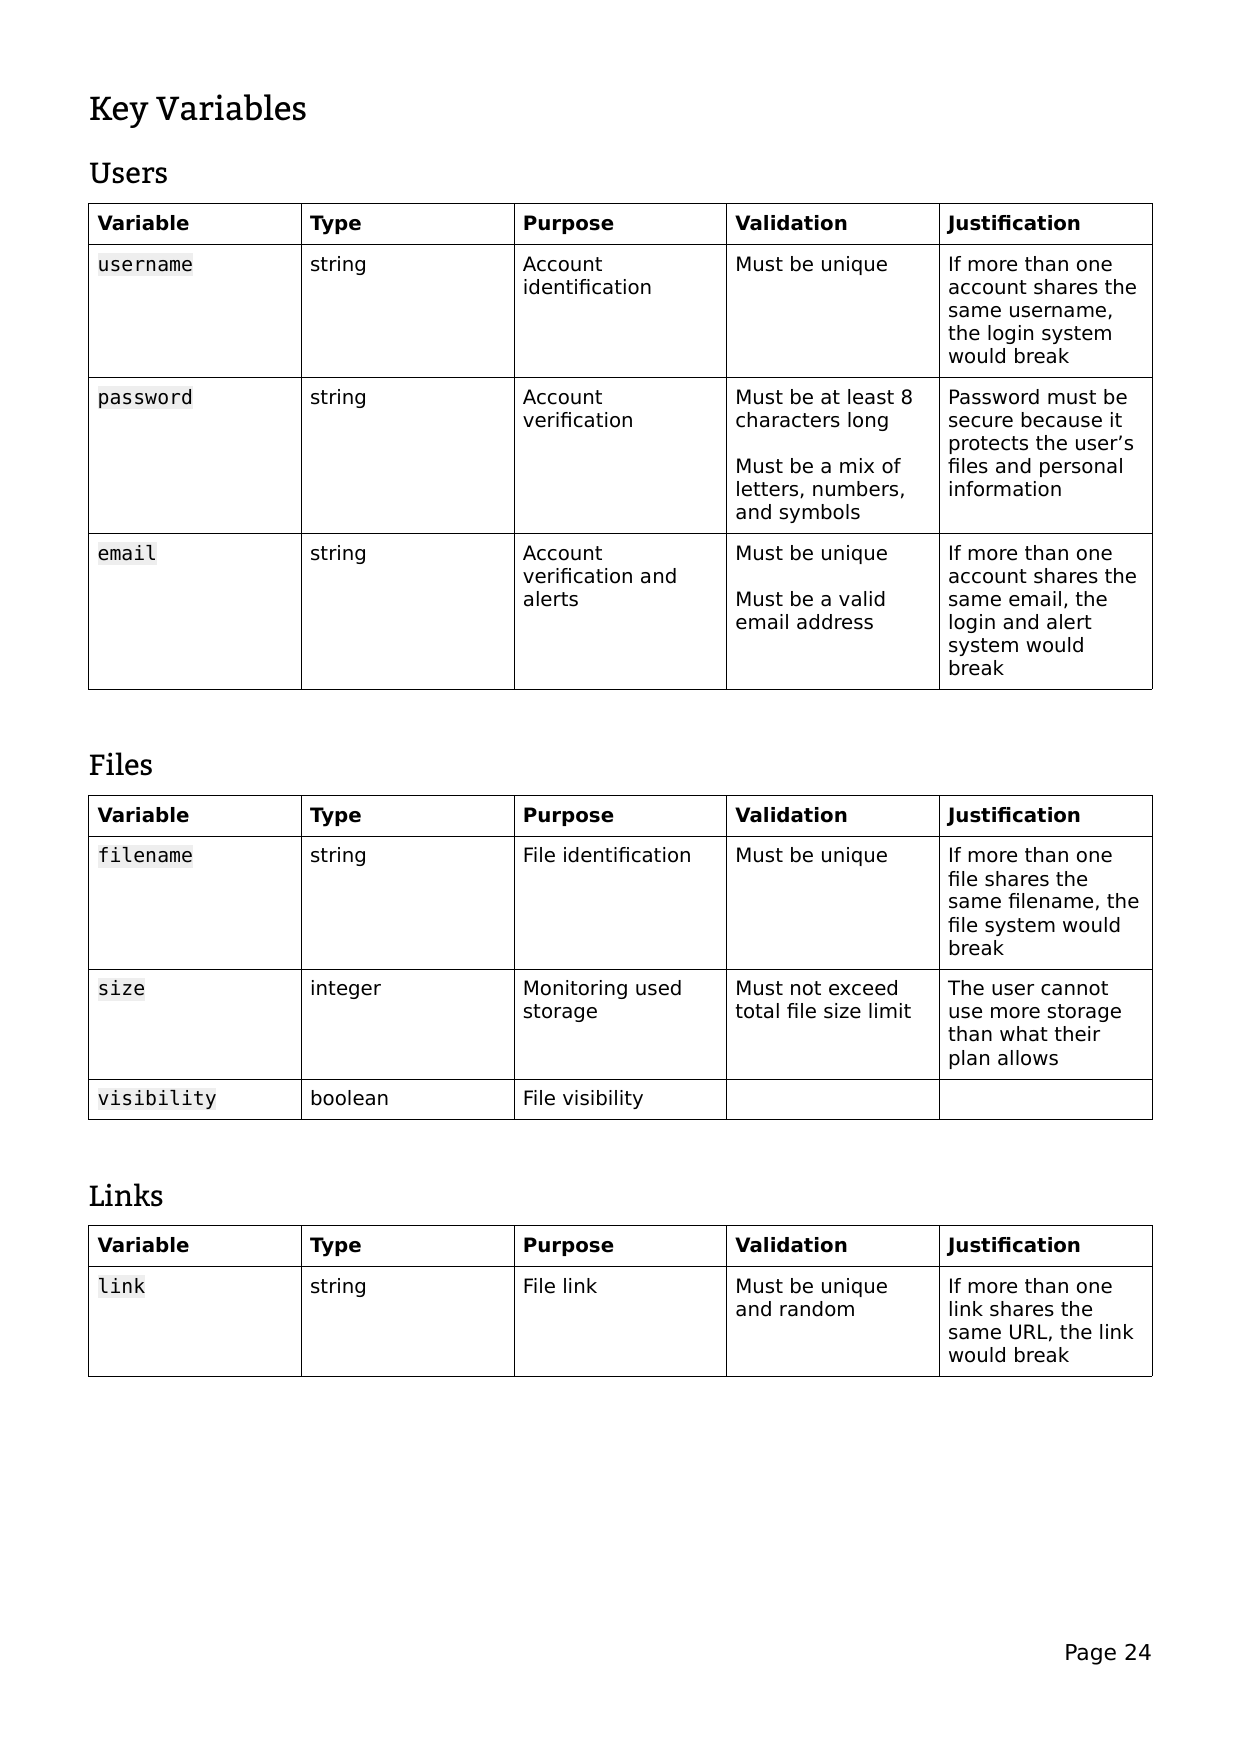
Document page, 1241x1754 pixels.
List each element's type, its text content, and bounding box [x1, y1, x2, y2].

table_cell string [302, 1267, 514, 1376]
table_cell filename [89, 837, 301, 968]
table_header Variable [89, 796, 301, 836]
table_cell email [89, 534, 301, 689]
table_header Variable [89, 1226, 301, 1266]
table_header Type [302, 1226, 514, 1266]
subtitle Key Variables [88, 88, 1152, 128]
table_cell password [89, 378, 301, 533]
table_cell If more than one file shares the same filename, the file system would break [940, 837, 1152, 968]
table_cell size [89, 970, 301, 1078]
subtitle Users [88, 156, 1152, 191]
table_cell string [302, 534, 514, 689]
table_cell If more than one account shares the same email, the login and alert system would break [940, 534, 1152, 689]
table_cell If more than one account shares the same username, the login system would break [940, 245, 1152, 377]
table_header Validation [727, 204, 939, 244]
table_cell [940, 1080, 1152, 1119]
subtitle Files [88, 747, 1152, 782]
table_cell [727, 1080, 939, 1119]
table_cell string [302, 378, 514, 533]
table_header Purpose [515, 796, 726, 836]
table_cell Account verification [515, 378, 726, 533]
table_cell Must be unique Must be a valid email address [727, 534, 939, 689]
subtitle Links [88, 1178, 1152, 1213]
table_header Validation [727, 796, 939, 836]
table_cell string [302, 245, 514, 377]
table_cell link [89, 1267, 301, 1376]
table_cell integer [302, 970, 514, 1078]
table_cell Must be unique [727, 245, 939, 377]
table_header Type [302, 204, 514, 244]
table_header Justification [940, 204, 1152, 244]
table_cell File visibility [515, 1080, 726, 1119]
table_header Variable [89, 204, 301, 244]
table_cell Account identification [515, 245, 726, 377]
table_cell Must be unique and random [727, 1267, 939, 1376]
table_header Validation [727, 1226, 939, 1266]
table_header Purpose [515, 1226, 726, 1266]
table_cell string [302, 837, 514, 968]
table_cell username [89, 245, 301, 377]
table_cell The user cannot use more storage than what their plan allows [940, 970, 1152, 1078]
table_cell visibility [89, 1080, 301, 1119]
table_cell Password must be secure because it protects the user’s files and personal information [940, 378, 1152, 533]
table_cell Must not exceed total file size limit [727, 970, 939, 1078]
table_header Justification [940, 1226, 1152, 1266]
table_header Type [302, 796, 514, 836]
table_cell Account verification and alerts [515, 534, 726, 689]
table_cell If more than one link shares the same URL, the link would break [940, 1267, 1152, 1376]
table_cell Must be unique [727, 837, 939, 968]
table_cell Must be at least 8 characters long Must be a mix of letters, numbers, and symbols [727, 378, 939, 533]
table_cell File identification [515, 837, 726, 968]
table_cell boolean [302, 1080, 514, 1119]
table_cell File link [515, 1267, 726, 1376]
table_header Justification [940, 796, 1152, 836]
table_header Purpose [515, 204, 726, 244]
table_cell Monitoring used storage [515, 970, 726, 1078]
